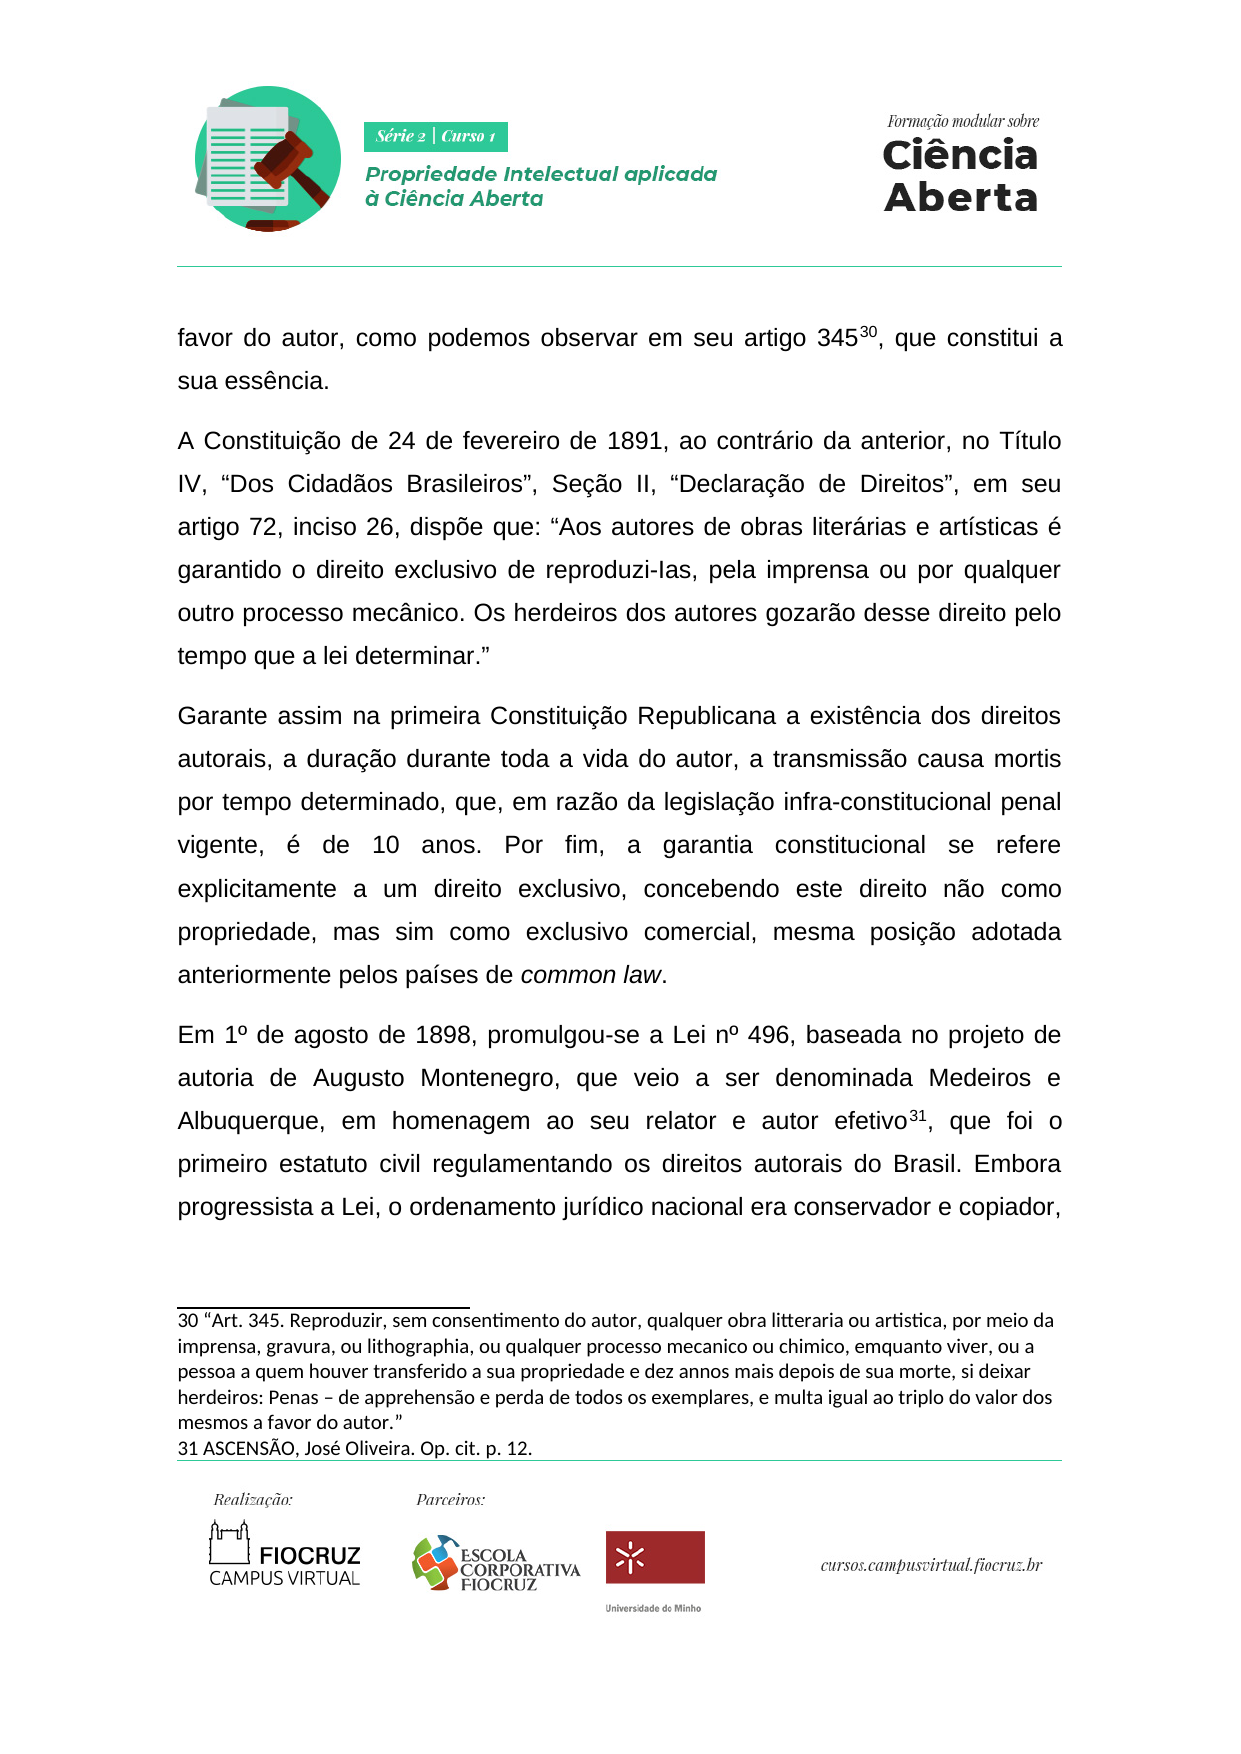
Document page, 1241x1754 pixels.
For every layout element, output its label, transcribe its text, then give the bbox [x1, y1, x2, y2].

text A Constituição de 24 de fevereiro de 1891, ao contrário da anterior, no Título IV, “Dos Cidadãos Brasileiros”, Seção II, “Declaração de Direitos”, em seu artigo 72, inciso 26, dispõe que: “Aos autores de obras literárias e artísticas é garantido o direito exclusivo de reproduzi-Ias, pela imprensa ou por qualquer outro processo mecânico. Os herdeiros dos autores gozarão desse direito pelo tempo que a lei determinar.” [177, 426, 1063, 670]
text Garante assim na primeira Constituição Republicana a existência dos direitos autorais, a duração durante toda a vida do autor, a transmissão causa mortis por tempo determinado, que, em razão da legislação infra-constitucional penal vigente, é de 10 anos. Por fim, a garantia constitucional se refere explicitamente a um direito exclusivo, concebendo este direito não como propriedade, mas sim como exclusivo comercial, mesma posição adotada anteriormente pelos países de common law. [177, 701, 1063, 989]
text Em 1º de agosto de 1898, promulgou-se a Lei nº 496, baseada no projeto de autoria de Augusto Montenegro, que veio a ser denominada Medeiros e Albuquerque, em homenagem ao seu relator e autor efetivo, que foi o primeiro estatuto civil regulamentando os direitos autorais do Brasil. Embora progressista a Lei, o ordenamento jurídico nacional era conservador e copiador, [177, 1020, 1063, 1221]
text “Art. 345. Reproduzir, sem consentimento do autor, qualquer obra litteraria ou artistica, por meio da imprensa, gravura, ou lithographia, ou qualquer processo mecanico ou chimico, emquanto viver, ou a pessoa a quem houver transferido a sua propriedade e dez annos mais depois de sua morte, si deixar herdeiros: Penas – de apprehensão e perda de todos os exemplares, e multa igual ao triplo do valor dos mesmos a favor do autor.” [177, 1308, 1063, 1435]
text ASCENSÃO, José Oliveira. Op. cit. p. 12. [177, 1435, 1063, 1460]
text favor do autor, como podemos observar em seu artigo 345, que constitui a sua essência. [177, 323, 1063, 395]
